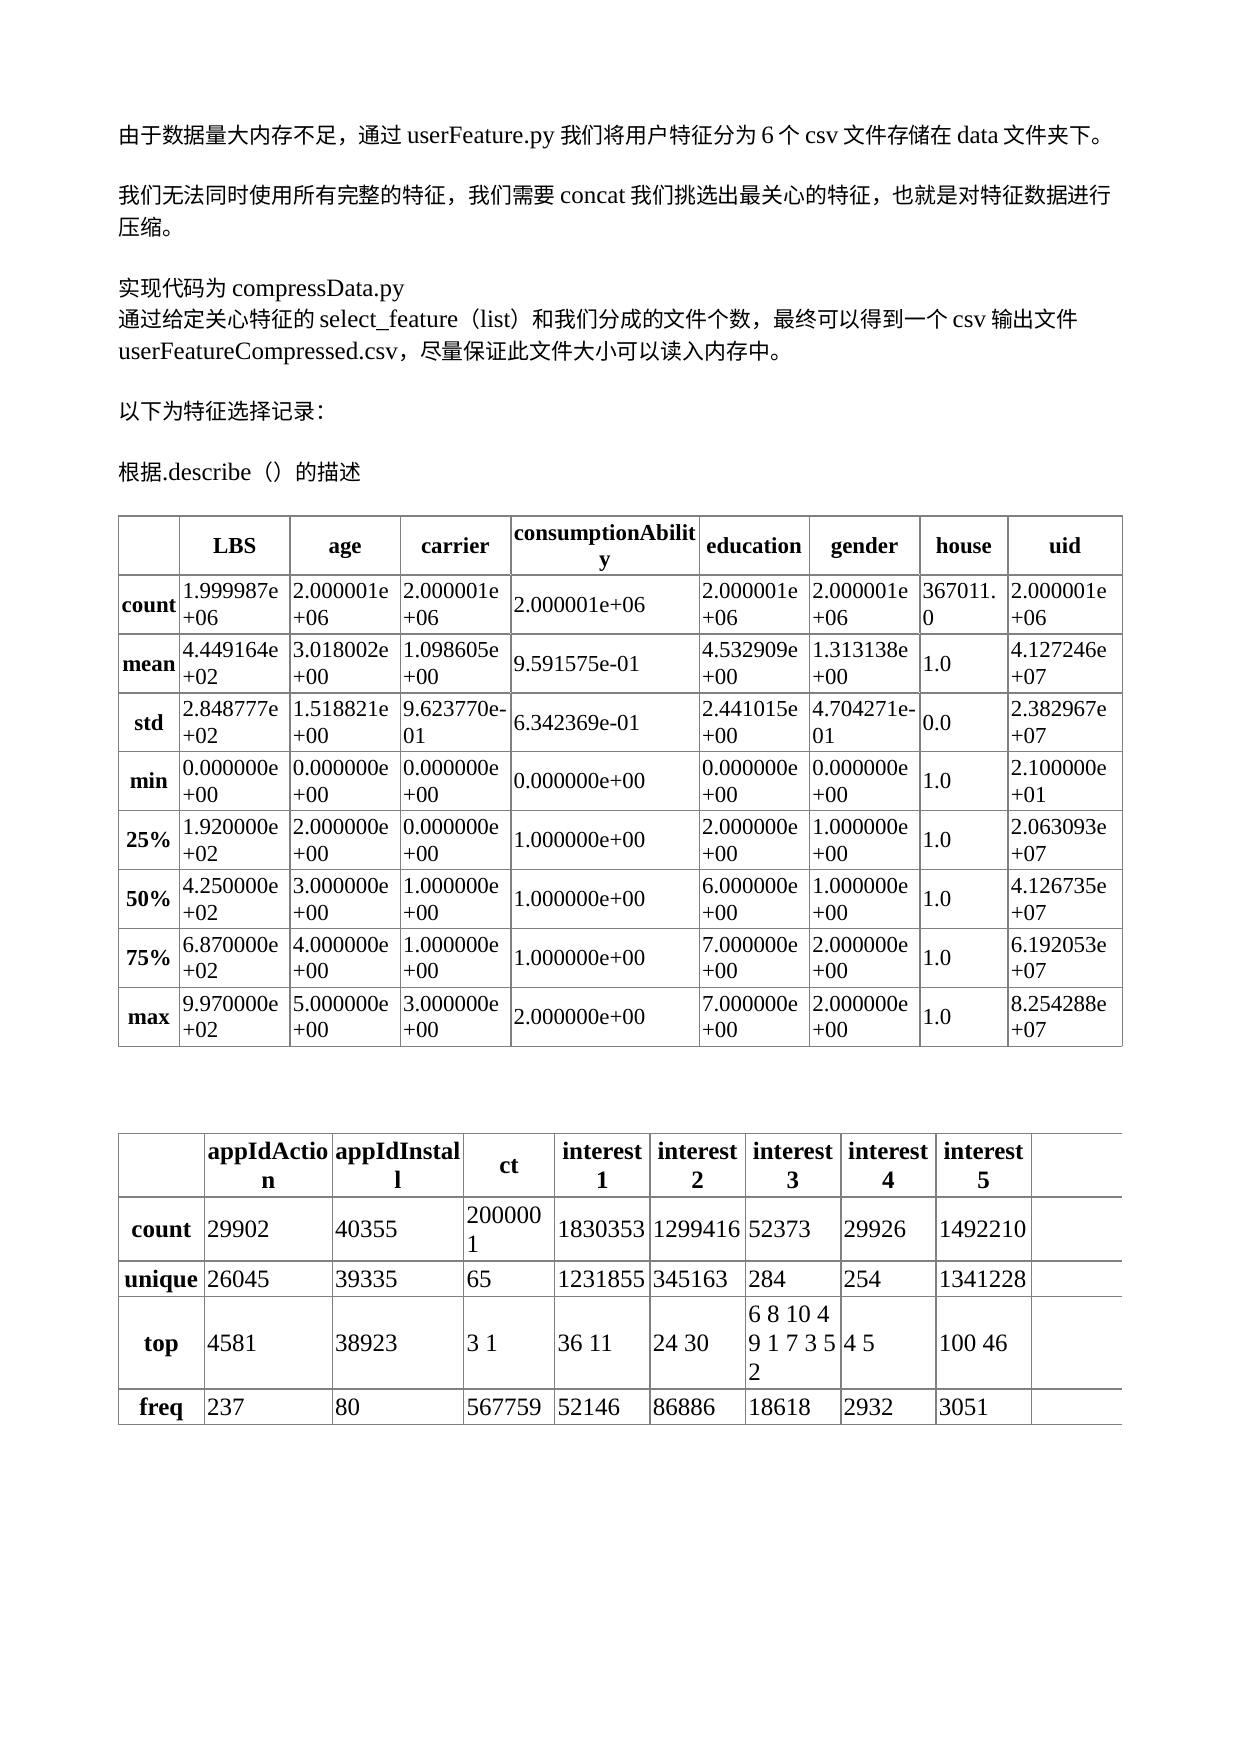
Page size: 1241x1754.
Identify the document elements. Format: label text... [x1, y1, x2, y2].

table_cell 2.000001e+06 [401, 576, 510, 633]
table_cell 4 5 [842, 1297, 935, 1388]
table_header carrier [401, 517, 510, 574]
table_cell 4.250000e+02 [180, 870, 289, 928]
table_cell 26045 [205, 1262, 332, 1296]
table_cell max [119, 988, 179, 1046]
table_cell 29902 [205, 1198, 332, 1260]
table_cell 3.000000e+00 [401, 988, 510, 1046]
table_cell [1032, 1262, 1122, 1296]
table_cell 1.000000e+00 [401, 929, 510, 987]
table_cell 2.000000e+00 [810, 929, 919, 987]
table_header LBS [180, 517, 289, 574]
table_cell 0.0 [921, 694, 1007, 751]
text 实现代码为compressData.py [118, 271, 1122, 302]
table_cell 24 30 [651, 1297, 745, 1388]
table_header consumptionAbility [512, 517, 699, 574]
text 以下为特征选择记录： [118, 394, 1122, 426]
table_cell 1.0 [921, 635, 1007, 692]
table_cell 2.000001e+06 [512, 576, 699, 633]
table_cell 36 11 [555, 1297, 649, 1388]
table_header interest1 [555, 1134, 649, 1196]
table_cell 1.0 [921, 988, 1007, 1046]
table_cell 4.704271e-01 [810, 694, 919, 751]
table_cell 50% [119, 870, 179, 928]
table_cell 8.254288e+07 [1009, 988, 1122, 1046]
table_cell 2.000001e+06 [700, 576, 809, 633]
table_cell 1.999987e+06 [180, 576, 289, 633]
table_cell 3.000000e+00 [291, 870, 400, 928]
table_cell 9.970000e+02 [180, 988, 289, 1046]
table_cell 2.000000e+00 [700, 811, 809, 869]
table_cell 237 [205, 1390, 332, 1423]
table_cell 1.0 [921, 870, 1007, 928]
table_cell 1.000000e+00 [512, 870, 699, 928]
table_cell freq [119, 1390, 204, 1423]
table_cell 367011.0 [921, 576, 1007, 633]
table_cell 345163 [651, 1262, 745, 1296]
table_cell 2.000000e+00 [810, 988, 919, 1046]
table_cell 7.000000e+00 [700, 988, 809, 1046]
table_cell 2.848777e+02 [180, 694, 289, 751]
table_cell 52373 [746, 1198, 840, 1260]
table_cell std [119, 694, 179, 751]
table_cell 40355 [333, 1198, 463, 1260]
table_cell 1.920000e+02 [180, 811, 289, 869]
table_cell 5.000000e+00 [291, 988, 400, 1046]
table_cell 1.000000e+00 [512, 929, 699, 987]
table_header ct [464, 1134, 554, 1196]
table_cell 567759 [464, 1390, 554, 1423]
table_cell 6.000000e+00 [700, 870, 809, 928]
table_cell 52146 [555, 1390, 649, 1423]
table_cell top [119, 1297, 204, 1388]
table_cell 284 [746, 1262, 840, 1296]
table_cell 1.000000e+00 [401, 870, 510, 928]
table_cell 1.000000e+00 [810, 811, 919, 869]
table_cell 9.623770e-01 [401, 694, 510, 751]
table_cell 2.063093e+07 [1009, 811, 1122, 869]
table_header interest3 [746, 1134, 840, 1196]
table_cell 1.518821e+00 [291, 694, 400, 751]
table_cell 1.000000e+00 [810, 870, 919, 928]
table_header interest5 [937, 1134, 1031, 1196]
table_header education [700, 517, 809, 574]
table_cell 6.870000e+02 [180, 929, 289, 987]
table_cell 1.098605e+00 [401, 635, 510, 692]
table_cell 75% [119, 929, 179, 987]
text 由于数据量大内存不足，通过userFeature.py我们将用户特征分为6个csv文件存储在data文件夹下。 [118, 118, 1122, 150]
table_cell 4581 [205, 1297, 332, 1388]
table_cell 9.591575e-01 [512, 635, 699, 692]
table_cell 4.127246e+07 [1009, 635, 1122, 692]
table_cell 6.342369e-01 [512, 694, 699, 751]
table_header appIdInstall [333, 1134, 463, 1196]
text 通过给定关心特征的select_feature（list）和我们分成的文件个数，最终可以得到一个csv输出文件userFeatureCompressed.csv，尽量保证此文件大小可以读入内存中。 [118, 302, 1122, 366]
table_header [119, 517, 179, 574]
table_cell 39335 [333, 1262, 463, 1296]
table_cell count [119, 1198, 204, 1260]
table_header age [291, 517, 400, 574]
table_cell 0.000000e+00 [291, 752, 400, 810]
table_cell 0.000000e+00 [810, 752, 919, 810]
table_cell 0.000000e+00 [401, 752, 510, 810]
table_cell 0.000000e+00 [180, 752, 289, 810]
table_header [119, 1134, 204, 1196]
table_cell 1341228 [937, 1262, 1031, 1296]
table_cell mean [119, 635, 179, 692]
table_cell 254 [842, 1262, 935, 1296]
table_cell 2.000001e+06 [810, 576, 919, 633]
table_cell 4.532909e+00 [700, 635, 809, 692]
table_cell 1.313138e+00 [810, 635, 919, 692]
table_cell min [119, 752, 179, 810]
table_cell 18618 [746, 1390, 840, 1423]
table_cell 0.000000e+00 [401, 811, 510, 869]
table_header [1032, 1134, 1122, 1196]
table_cell [1032, 1198, 1122, 1260]
text 根据.describe（）的描述 [118, 455, 1122, 486]
table_cell 2.441015e+00 [700, 694, 809, 751]
table_cell count [119, 576, 179, 633]
table_cell 2.000001e+06 [291, 576, 400, 633]
table_cell 4.126735e+07 [1009, 870, 1122, 928]
table_cell 6 8 10 4 9 1 7 3 5 2 [746, 1297, 840, 1388]
table_cell 4.449164e+02 [180, 635, 289, 692]
table_cell 4.000000e+00 [291, 929, 400, 987]
table_cell 3051 [937, 1390, 1031, 1423]
table_cell 1.000000e+00 [512, 811, 699, 869]
table_header appIdAction [205, 1134, 332, 1196]
table_cell 3.018002e+00 [291, 635, 400, 692]
table_header interest2 [651, 1134, 745, 1196]
table_cell 1830353 [555, 1198, 649, 1260]
table_cell 38923 [333, 1297, 463, 1388]
table_header uid [1009, 517, 1122, 574]
table_cell 100 46 [937, 1297, 1031, 1388]
table_cell 80 [333, 1390, 463, 1423]
table_cell 2.000001e+06 [1009, 576, 1122, 633]
table_cell 0.000000e+00 [700, 752, 809, 810]
table_cell 2.000000e+00 [291, 811, 400, 869]
table_cell 65 [464, 1262, 554, 1296]
table_cell 1.0 [921, 929, 1007, 987]
table_cell 1492210 [937, 1198, 1031, 1260]
table_header interest4 [842, 1134, 935, 1196]
table_cell unique [119, 1262, 204, 1296]
text 我们无法同时使用所有完整的特征，我们需要concat我们挑选出最关心的特征，也就是对特征数据进行压缩。 [118, 178, 1122, 242]
table_cell 1299416 [651, 1198, 745, 1260]
table_cell 2000001 [464, 1198, 554, 1260]
table_cell 0.000000e+00 [512, 752, 699, 810]
table_cell [1032, 1297, 1122, 1388]
table_cell 1.0 [921, 811, 1007, 869]
table_cell 7.000000e+00 [700, 929, 809, 987]
table_cell 2932 [842, 1390, 935, 1423]
table_cell 1231855 [555, 1262, 649, 1296]
table_cell 2.382967e+07 [1009, 694, 1122, 751]
table_cell 2.000000e+00 [512, 988, 699, 1046]
table_cell 1.0 [921, 752, 1007, 810]
table_cell 2.100000e+01 [1009, 752, 1122, 810]
table_cell 25% [119, 811, 179, 869]
table_header house [921, 517, 1007, 574]
table_cell 29926 [842, 1198, 935, 1260]
table_cell 6.192053e+07 [1009, 929, 1122, 987]
table_header gender [810, 517, 919, 574]
table_cell 86886 [651, 1390, 745, 1423]
table_cell [1032, 1390, 1122, 1423]
table_cell 3 1 [464, 1297, 554, 1388]
